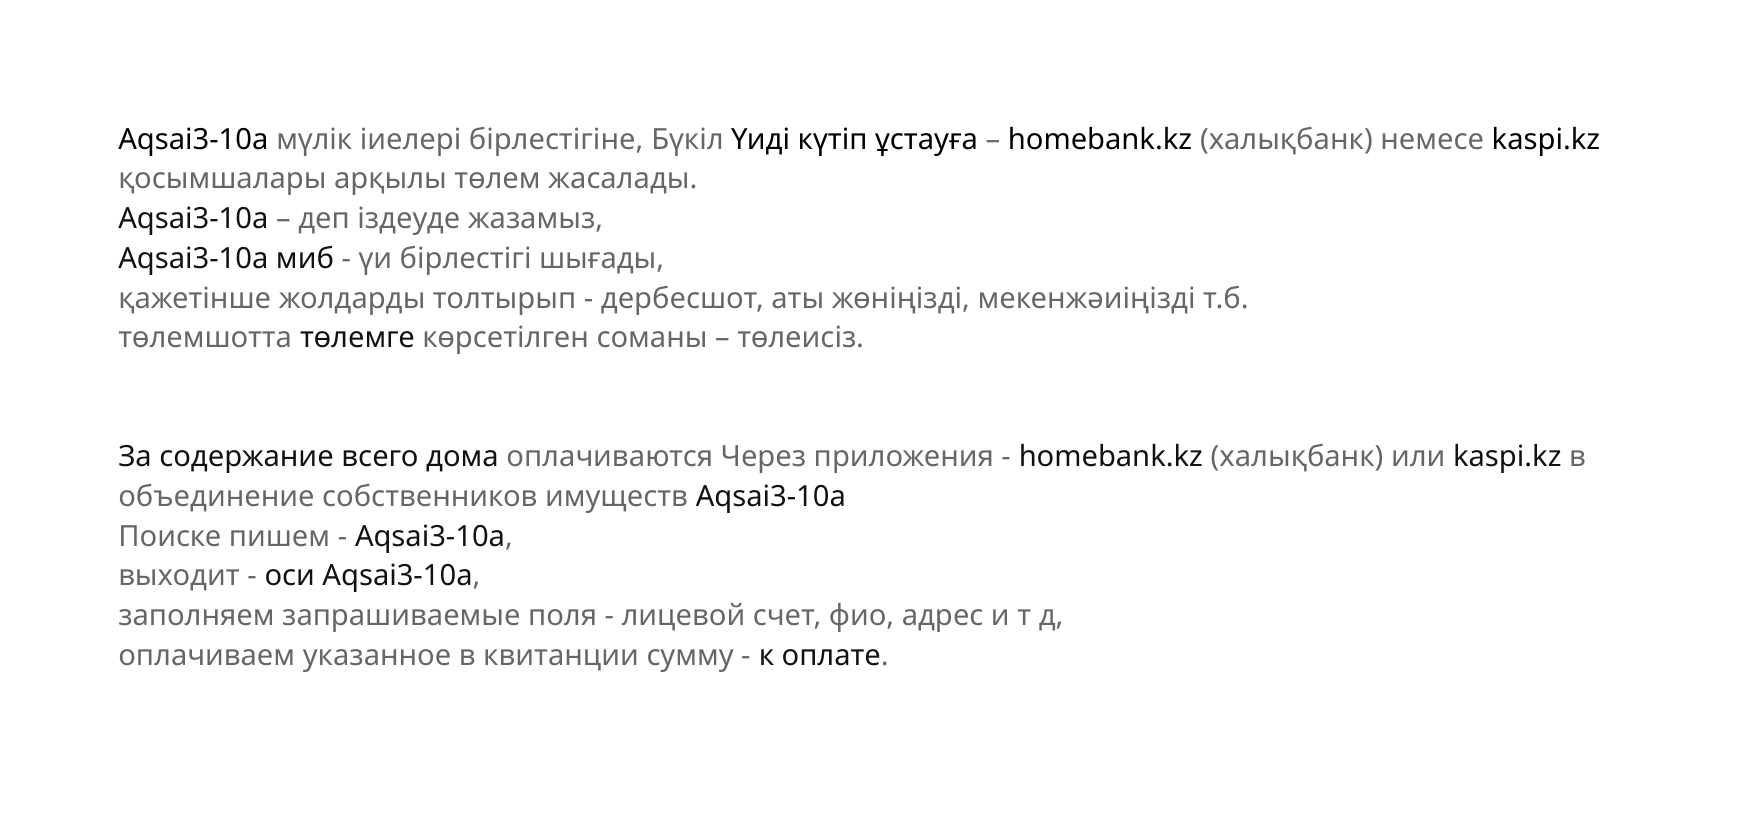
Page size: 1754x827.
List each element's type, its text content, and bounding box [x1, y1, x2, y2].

text төлемшотта төлемге көрсетілген соманы – төлеисіз. [118, 317, 1636, 356]
text Aqsai3-10a мүлік іиелері бірлестігіне, Бүкіл Үиді күтіп ұстауға – homebank.kz (халықбанк) немесе kaspi.kz қосымшалары арқылы төлем жасалады. [118, 118, 1636, 197]
text Aqsai3-10a – деп іздеуде жазамыз, [118, 197, 1636, 237]
text қажетінше жолдарды толтырып - дербесшот, аты жөніңізді, мекенжәиіңізді т.б. [118, 277, 1636, 317]
text За содержание всего дома оплачиваются Через приложения - homebank.kz (халықбанк) или kaspi.kz в объединение собственников имуществ Aqsai3-10a Поиске пишем - Aqsai3-10a, выходит - оси Aqsai3-10a, заполняем запрашиваемые поля - лицевой счет, фио, адрес и т д, оплачиваем указанное в квитанции сумму - к оплате. [118, 436, 1636, 674]
text Aqsai3-10a миб - үи бірлестігі шығады, [118, 237, 1636, 277]
